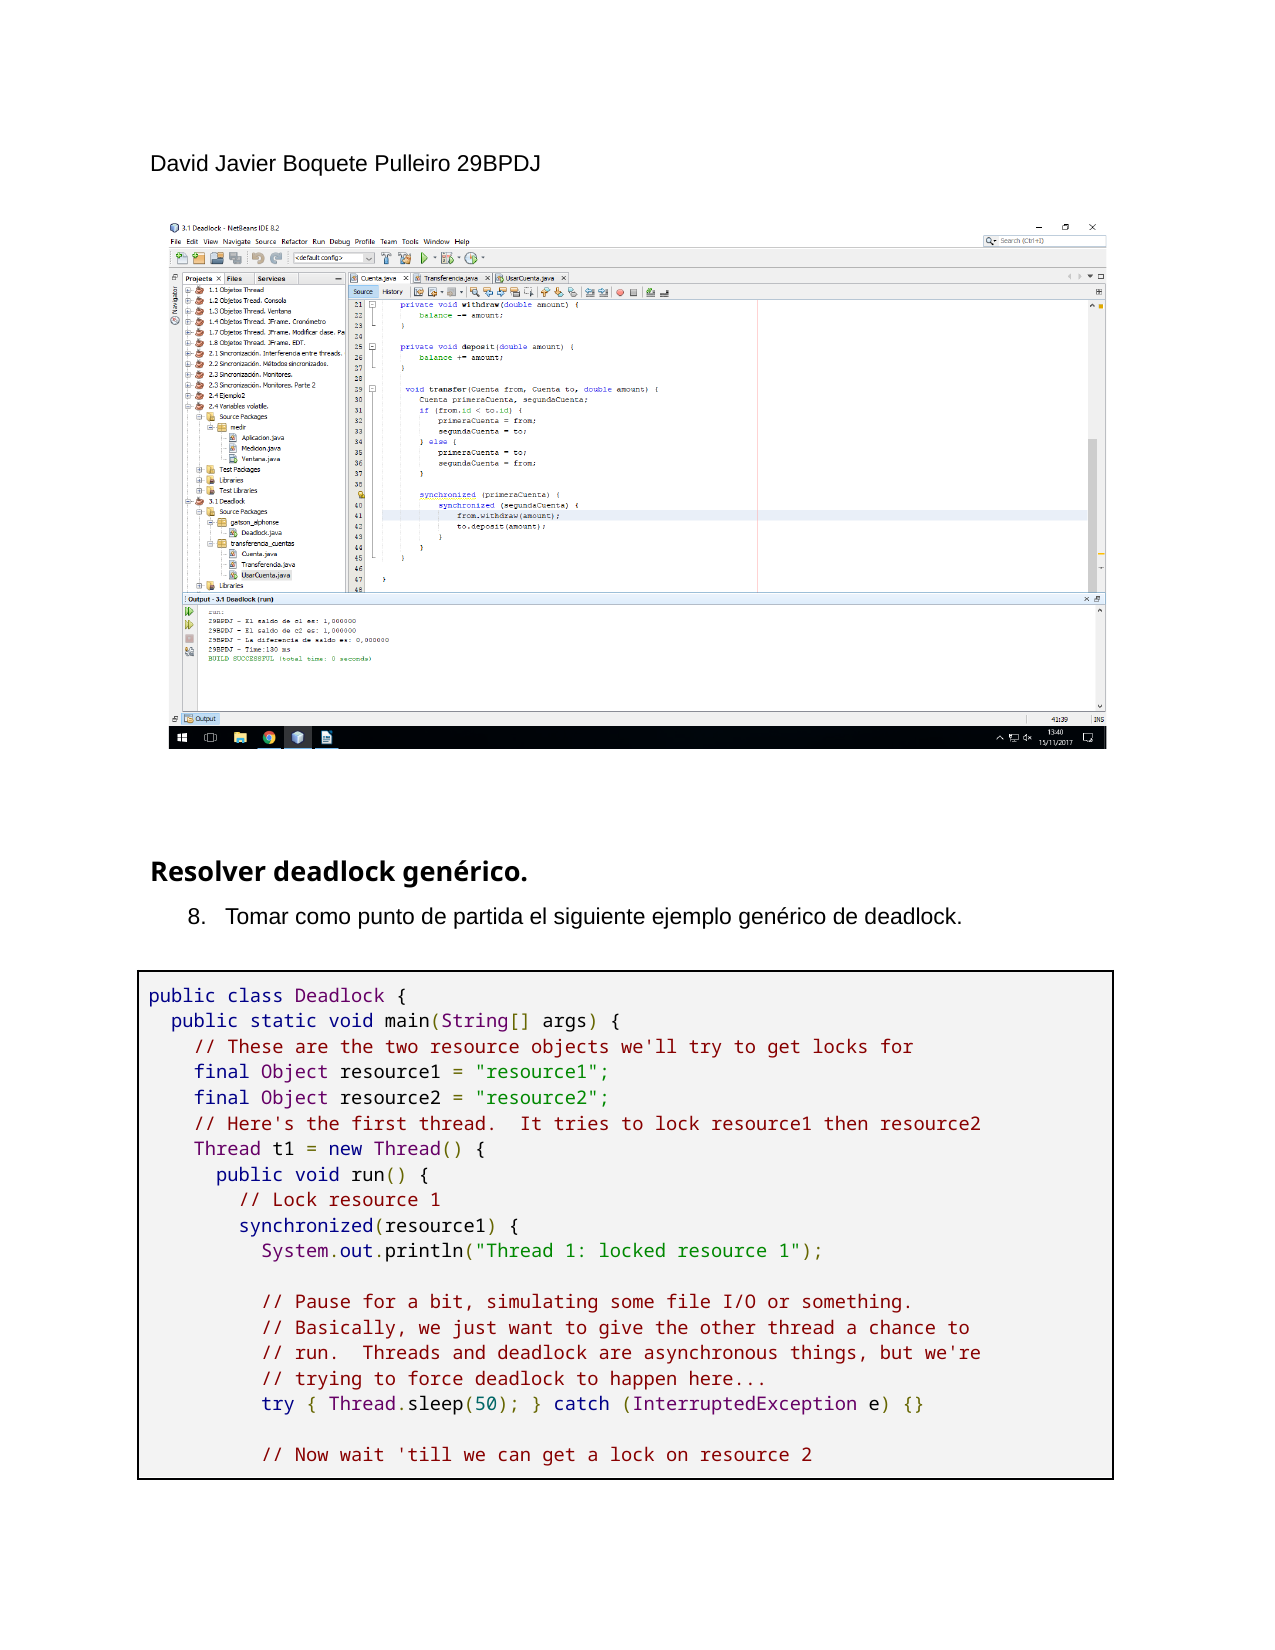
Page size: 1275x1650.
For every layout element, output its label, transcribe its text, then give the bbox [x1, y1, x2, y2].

table_header public class Deadlock { public static void main(String[] args) { // These are the two resource objects we'll try to get locks for final Object resource1 = "resource1"; final Object resource2 = "resource2"; // Here's the first thread. It tries to lock resource1 then resource2 Thread t1 = new Thread() { public void run() { // Lock resource 1 synchronized(resource1) { System.out.println("Thread 1: locked resource 1"); // Pause for a bit, simulating some file I/O or something. // Basically, we just want to give the other thread a chance to // run. Threads and deadlock are asynchronous things, but we're // trying to force deadlock to happen here... try { Thread.sleep(50); } catch (InterruptedException e) {} // Now wait 'till we can get a lock on resource 2 [139, 972, 1112, 1477]
list Tomar como punto de partida el siguiente ejemplo genérico de deadlock. [187, 903, 1125, 929]
subtitle Resolver deadlock genérico. [150, 852, 1125, 889]
picture [168, 221, 1107, 749]
